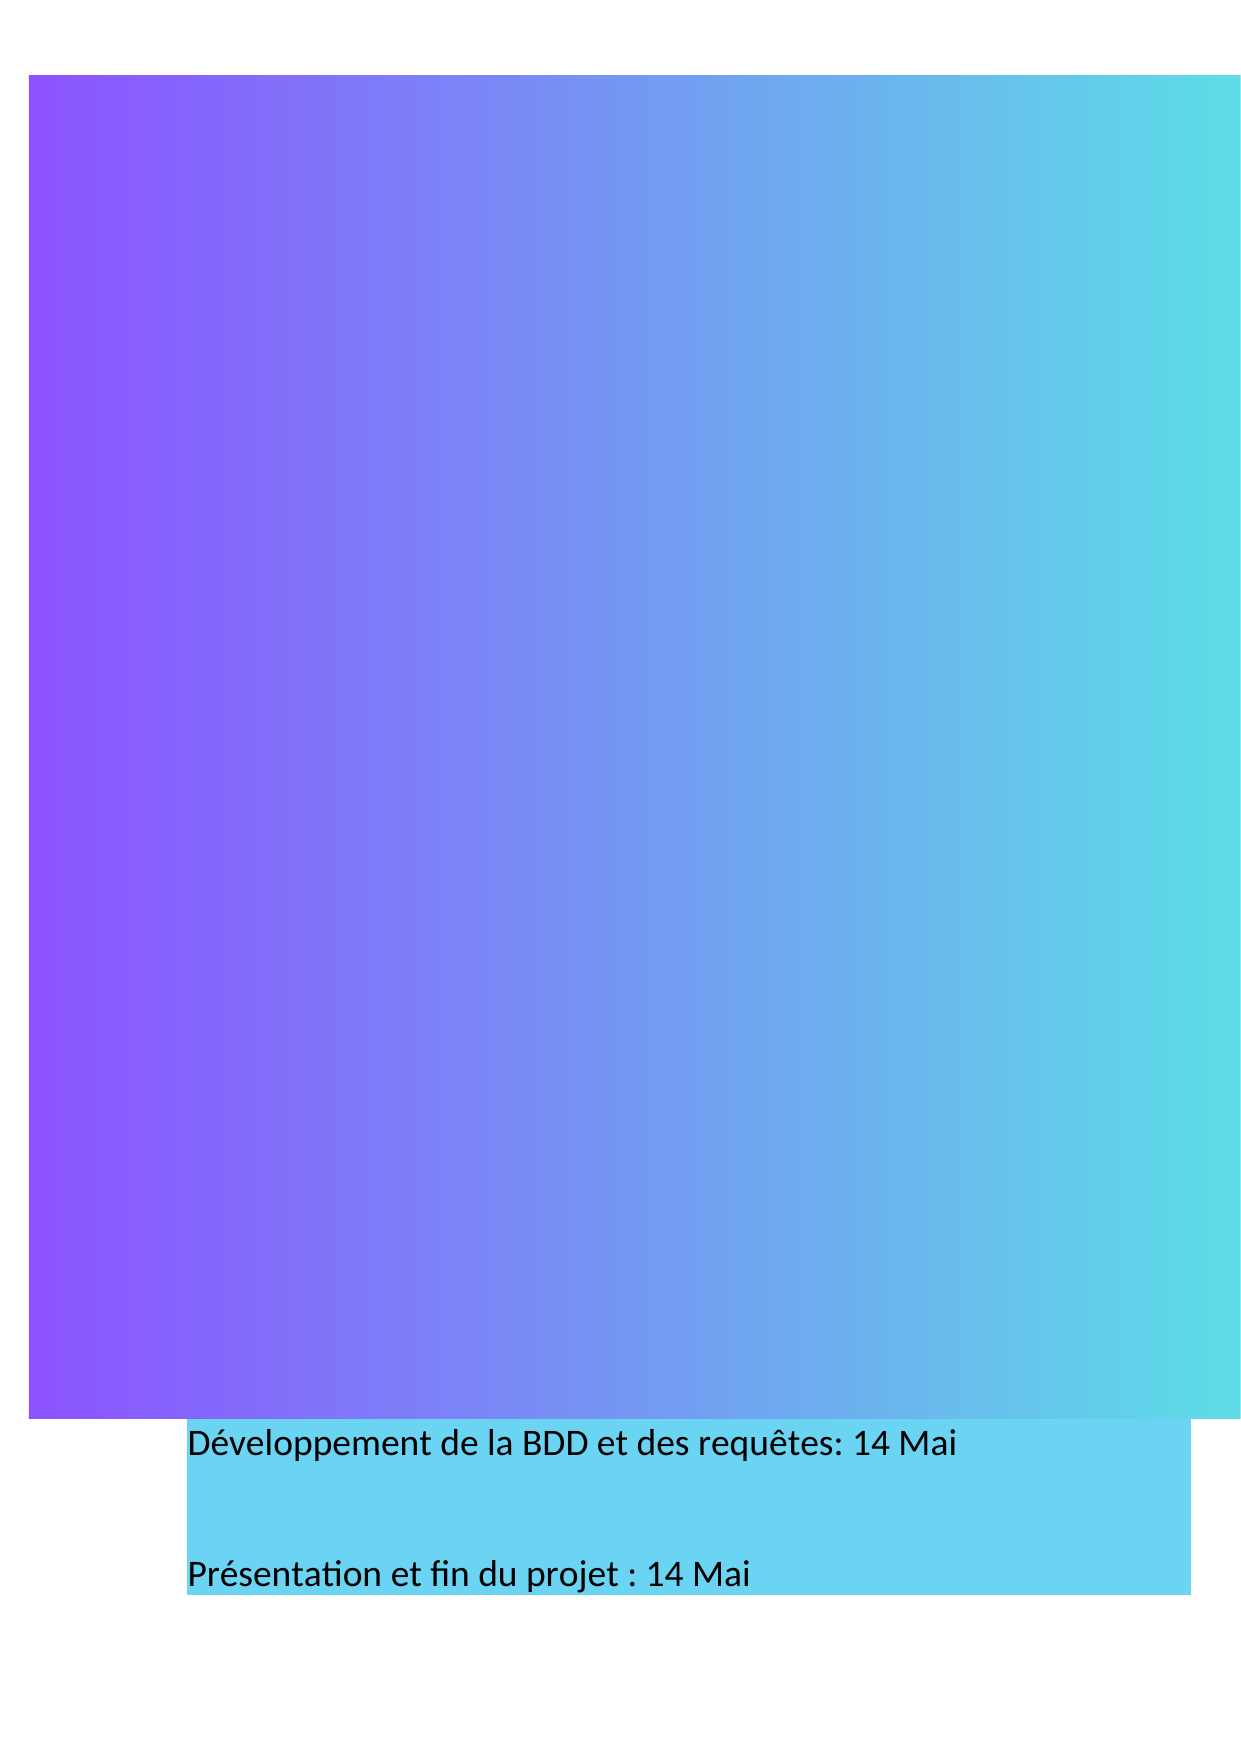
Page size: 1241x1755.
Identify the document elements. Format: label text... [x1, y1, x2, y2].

text Présentation et fin du projet : 14 Mai [187, 1549, 1191, 1595]
text Développement de la BDD et des requêtes: 14 Mai [187, 1419, 1191, 1464]
